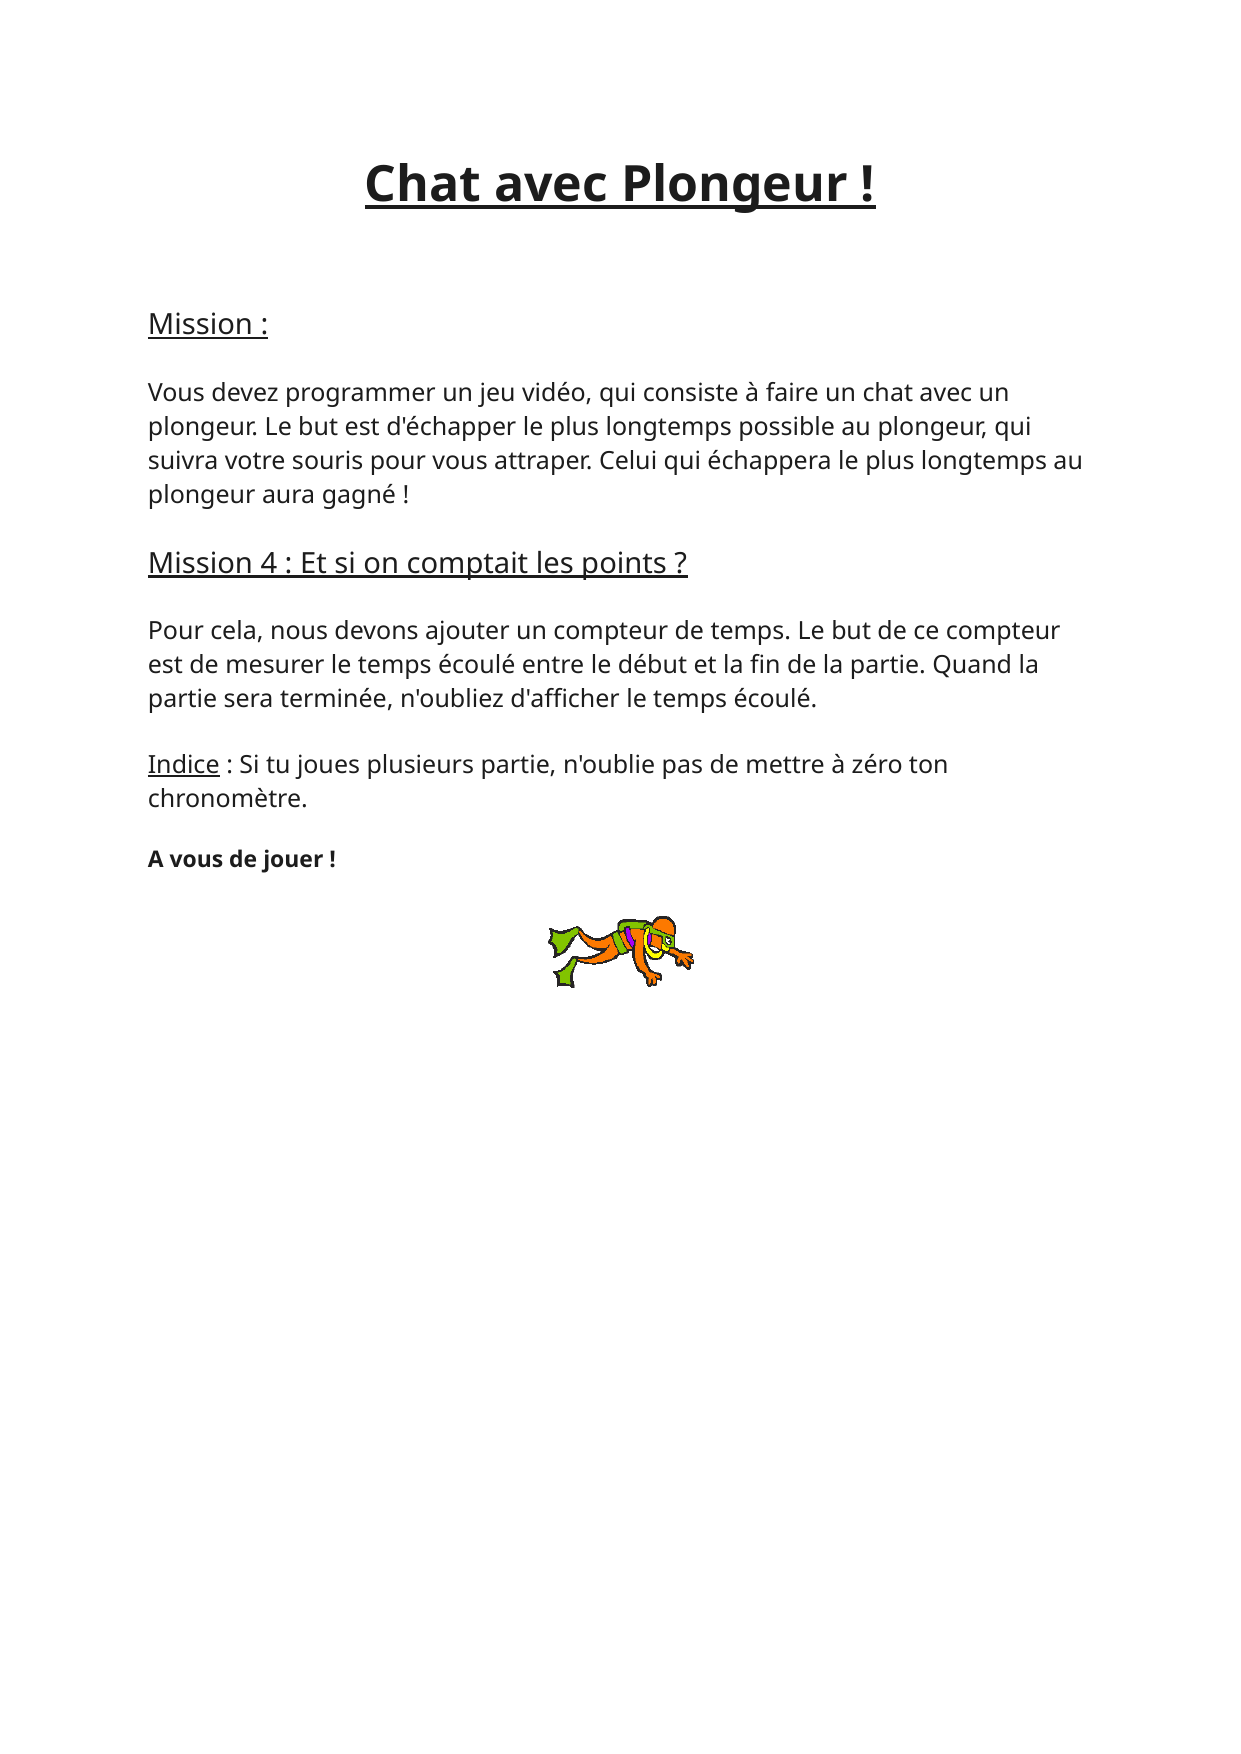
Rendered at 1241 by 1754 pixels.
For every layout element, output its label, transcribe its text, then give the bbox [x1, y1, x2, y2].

text Indice : Si tu joues plusieurs partie, n'oublie pas de mettre à zéro ton chronomètre. [148, 746, 1093, 814]
text A vous de jouer ! [148, 842, 1093, 874]
text Chat avec Plongeur ! [148, 148, 1093, 216]
text Mission : [148, 303, 1093, 343]
text Pour cela, nous devons ajouter un compteur de temps. Le but de ce compteur est de mesurer le temps écoulé entre le début et la fin de la partie. Quand la partie sera terminée, n'oubliez d'afficher le temps écoulé. [148, 613, 1093, 715]
text Vous devez programmer un jeu vidéo, qui consiste à faire un chat avec un plongeur. Le but est d'échapper le plus longtemps possible au plongeur, qui suivra votre souris pour vous attraper. Celui qui échappera le plus longtemps au plongeur aura gagné ! [148, 374, 1093, 511]
text Mission 4 : Et si on comptait les points ? [148, 542, 1093, 582]
picture [544, 910, 696, 991]
